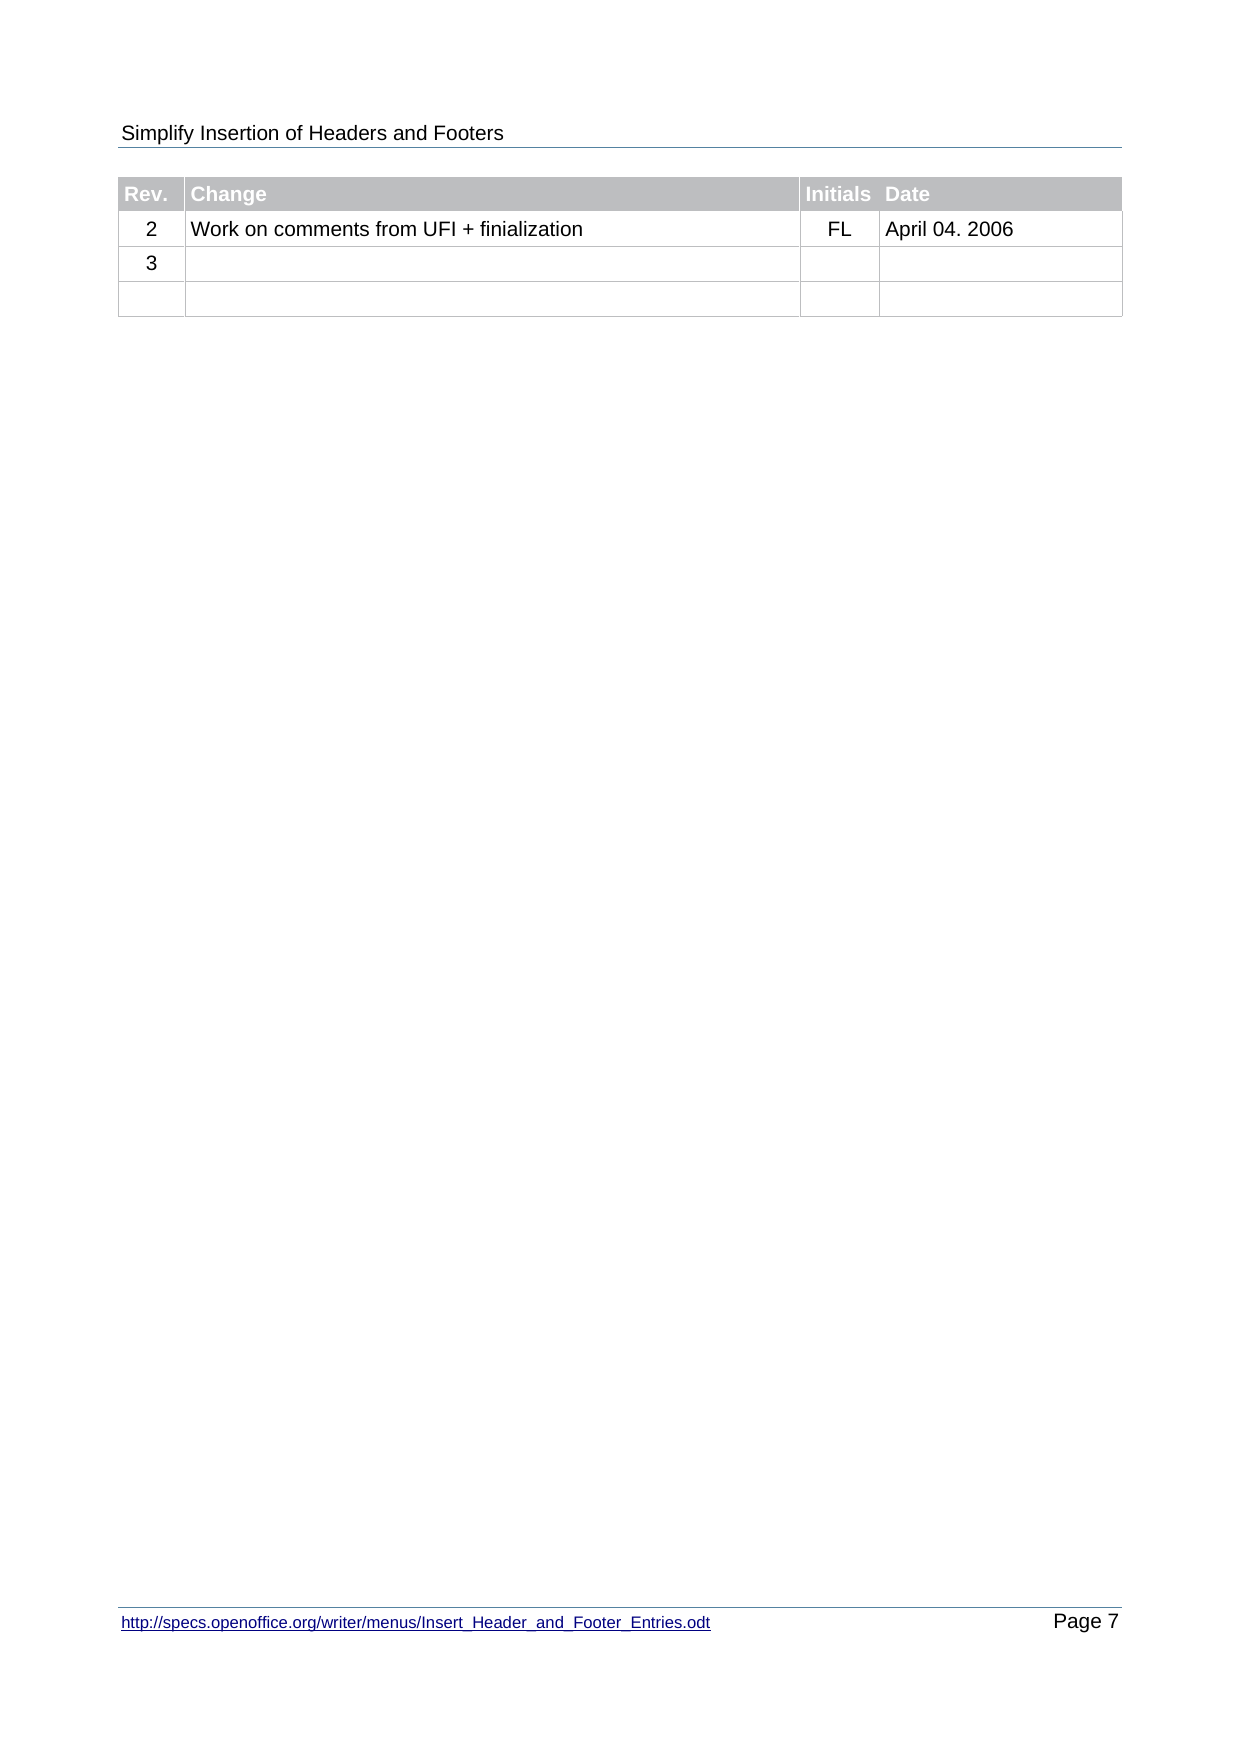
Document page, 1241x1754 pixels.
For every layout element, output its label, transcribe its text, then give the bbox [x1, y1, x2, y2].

table_header Rev. [118, 177, 184, 211]
table_cell Work on comments from UFI + finialization [186, 211, 799, 246]
table_header Change [185, 177, 799, 211]
table_cell April 04. 2006 [880, 211, 1122, 246]
table_cell [186, 247, 799, 281]
table_header Initials [800, 177, 879, 211]
table_cell [186, 282, 799, 316]
table_cell 2 [119, 211, 184, 246]
table_cell [119, 282, 184, 316]
table_cell [801, 282, 879, 316]
table_header Date [879, 177, 1122, 211]
table_cell [880, 282, 1122, 316]
table_cell [880, 247, 1122, 281]
table_cell FL [801, 211, 879, 246]
table_cell 3 [119, 247, 184, 281]
table_cell [801, 247, 879, 281]
